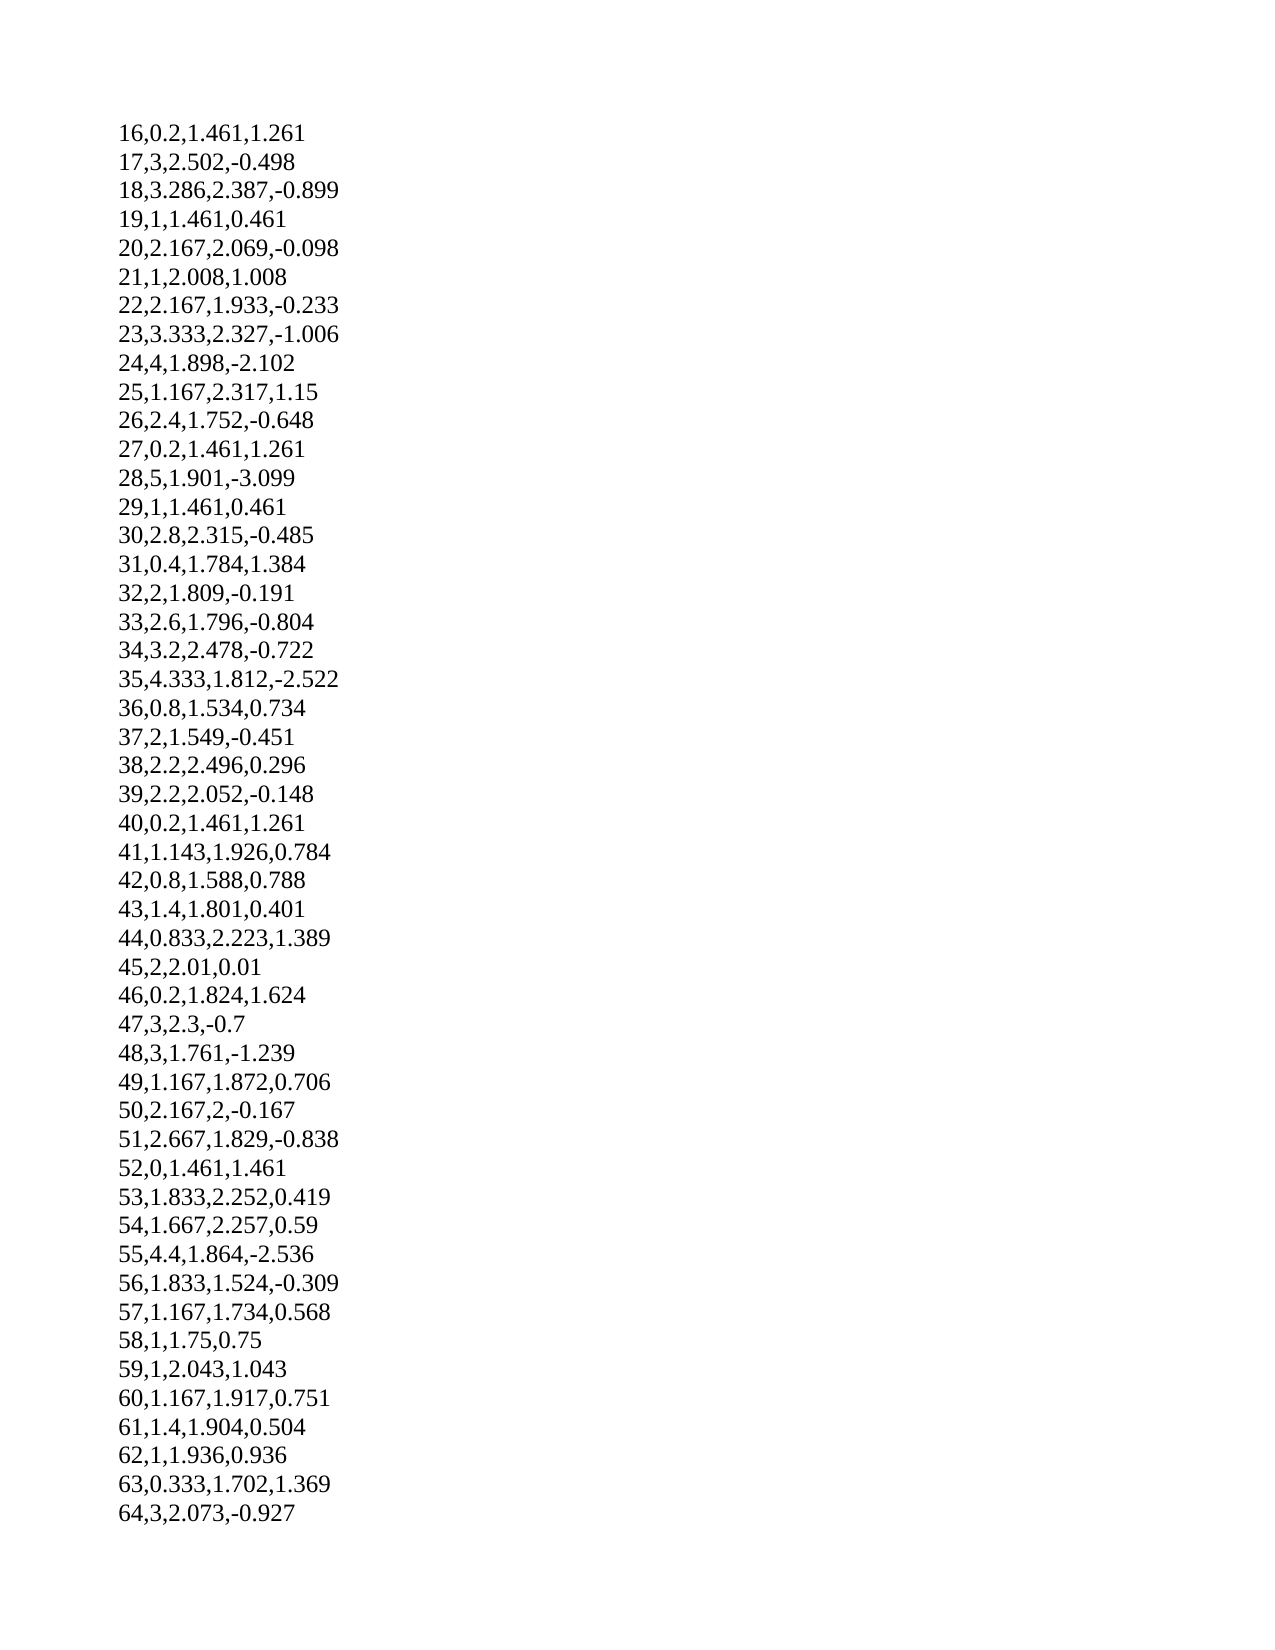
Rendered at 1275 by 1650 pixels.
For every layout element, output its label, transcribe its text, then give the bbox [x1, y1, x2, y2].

text 28,5,1.901,-3.099 [118, 463, 1157, 492]
text 30,2.8,2.315,-0.485 [118, 521, 1157, 549]
text 33,2.6,1.796,-0.804 [118, 607, 1157, 636]
text 45,2,2.01,0.01 [118, 952, 1157, 981]
text 32,2,1.809,-0.191 [118, 578, 1157, 607]
text 26,2.4,1.752,-0.648 [118, 406, 1157, 434]
text 25,1.167,2.317,1.15 [118, 377, 1157, 406]
text 34,3.2,2.478,-0.722 [118, 636, 1157, 664]
text 46,0.2,1.824,1.624 [118, 981, 1157, 1009]
text 44,0.833,2.223,1.389 [118, 923, 1157, 952]
text 23,3.333,2.327,-1.006 [118, 319, 1157, 348]
text 48,3,1.761,-1.239 [118, 1038, 1157, 1067]
text 29,1,1.461,0.461 [118, 492, 1157, 521]
text 59,1,2.043,1.043 [118, 1354, 1157, 1383]
text 64,3,2.073,-0.927 [118, 1498, 1157, 1527]
text 18,3.286,2.387,-0.899 [118, 176, 1157, 204]
text 31,0.4,1.784,1.384 [118, 549, 1157, 578]
text 17,3,2.502,-0.498 [118, 147, 1157, 176]
text 39,2.2,2.052,-0.148 [118, 779, 1157, 808]
text 53,1.833,2.252,0.419 [118, 1182, 1157, 1211]
text 60,1.167,1.917,0.751 [118, 1383, 1157, 1412]
text 61,1.4,1.904,0.504 [118, 1412, 1157, 1441]
text 27,0.2,1.461,1.261 [118, 434, 1157, 463]
text 35,4.333,1.812,-2.522 [118, 664, 1157, 693]
text 56,1.833,1.524,-0.309 [118, 1268, 1157, 1297]
text 63,0.333,1.702,1.369 [118, 1469, 1157, 1498]
text 47,3,2.3,-0.7 [118, 1009, 1157, 1038]
text 52,0,1.461,1.461 [118, 1153, 1157, 1182]
text 51,2.667,1.829,-0.838 [118, 1124, 1157, 1153]
text 41,1.143,1.926,0.784 [118, 837, 1157, 866]
text 19,1,1.461,0.461 [118, 204, 1157, 233]
text 40,0.2,1.461,1.261 [118, 808, 1157, 837]
text 21,1,2.008,1.008 [118, 262, 1157, 291]
text 22,2.167,1.933,-0.233 [118, 291, 1157, 319]
text 42,0.8,1.588,0.788 [118, 866, 1157, 894]
text 57,1.167,1.734,0.568 [118, 1297, 1157, 1326]
text 20,2.167,2.069,-0.098 [118, 233, 1157, 262]
text 58,1,1.75,0.75 [118, 1326, 1157, 1354]
text 37,2,1.549,-0.451 [118, 722, 1157, 751]
text 16,0.2,1.461,1.261 [118, 118, 1157, 147]
text 54,1.667,2.257,0.59 [118, 1211, 1157, 1239]
text 43,1.4,1.801,0.401 [118, 894, 1157, 923]
text 62,1,1.936,0.936 [118, 1441, 1157, 1469]
text 38,2.2,2.496,0.296 [118, 751, 1157, 779]
text 49,1.167,1.872,0.706 [118, 1067, 1157, 1096]
text 24,4,1.898,-2.102 [118, 348, 1157, 377]
text 36,0.8,1.534,0.734 [118, 693, 1157, 722]
text 55,4.4,1.864,-2.536 [118, 1239, 1157, 1268]
text 50,2.167,2,-0.167 [118, 1096, 1157, 1124]
